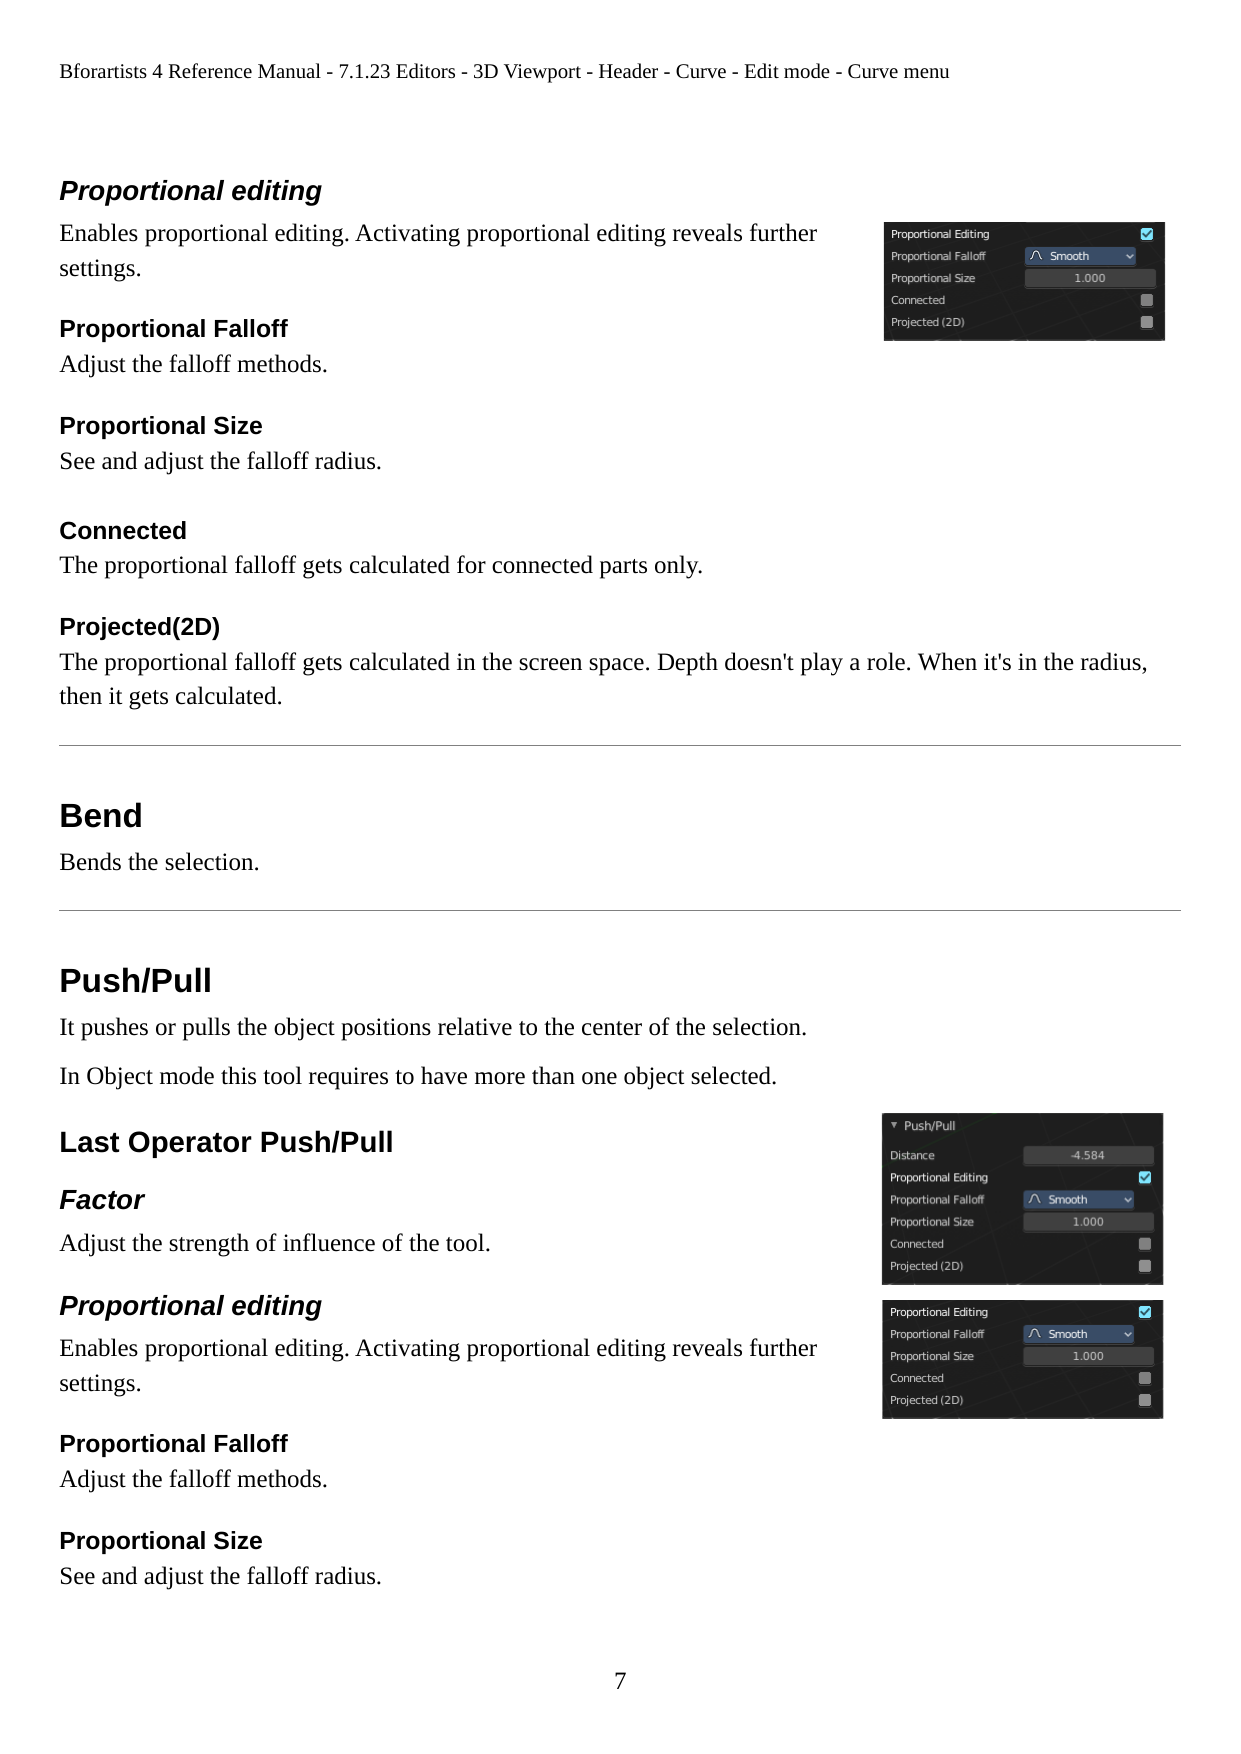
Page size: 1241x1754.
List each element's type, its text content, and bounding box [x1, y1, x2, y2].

subtitle Proportional Size [59, 411, 1181, 439]
subtitle Bend [59, 795, 1181, 834]
picture [882, 1300, 1164, 1419]
text In Object mode this tool requires to have more than one object selected. [59, 1061, 1181, 1089]
text Bends the selection. [59, 847, 1181, 875]
subtitle Proportional editing [59, 1289, 1181, 1321]
subtitle Proportional editing [59, 174, 1181, 206]
subtitle Last Operator Push/Pull [59, 1124, 881, 1158]
subtitle Proportional Size [59, 1526, 1181, 1554]
subtitle [1164, 1183, 1181, 1215]
text Adjust the falloff methods. [59, 349, 1181, 378]
text See and adjust the falloff radius. [59, 1561, 1181, 1589]
text The proportional falloff gets calculated in the screen space. Depth doesn't play a role. When it's in the radius, then it gets calculated. [59, 647, 1181, 710]
text Adjust the strength of influence of the tool. [59, 1228, 881, 1256]
subtitle Projected(2D) [59, 612, 1181, 641]
subtitle Proportional Falloff [59, 1429, 1181, 1458]
subtitle Connected [59, 516, 1181, 544]
text See and adjust the falloff radius. [59, 446, 1181, 474]
text Enables proportional editing. Activating proportional editing reveals further settings. [59, 218, 1181, 282]
text The proportional falloff gets calculated for connected parts only. [59, 551, 1181, 579]
subtitle [1164, 1124, 1181, 1158]
subtitle Proportional Falloff [59, 314, 1181, 343]
subtitle Factor [59, 1183, 881, 1215]
picture [883, 222, 1166, 341]
subtitle Push/Pull [59, 961, 1181, 999]
picture [881, 1113, 1164, 1285]
text It pushes or pulls the object positions relative to the center of the selection. [59, 1012, 1181, 1041]
text Enables proportional editing. Activating proportional editing reveals further settings. [59, 1333, 882, 1397]
text Adjust the falloff methods. [59, 1464, 1181, 1493]
